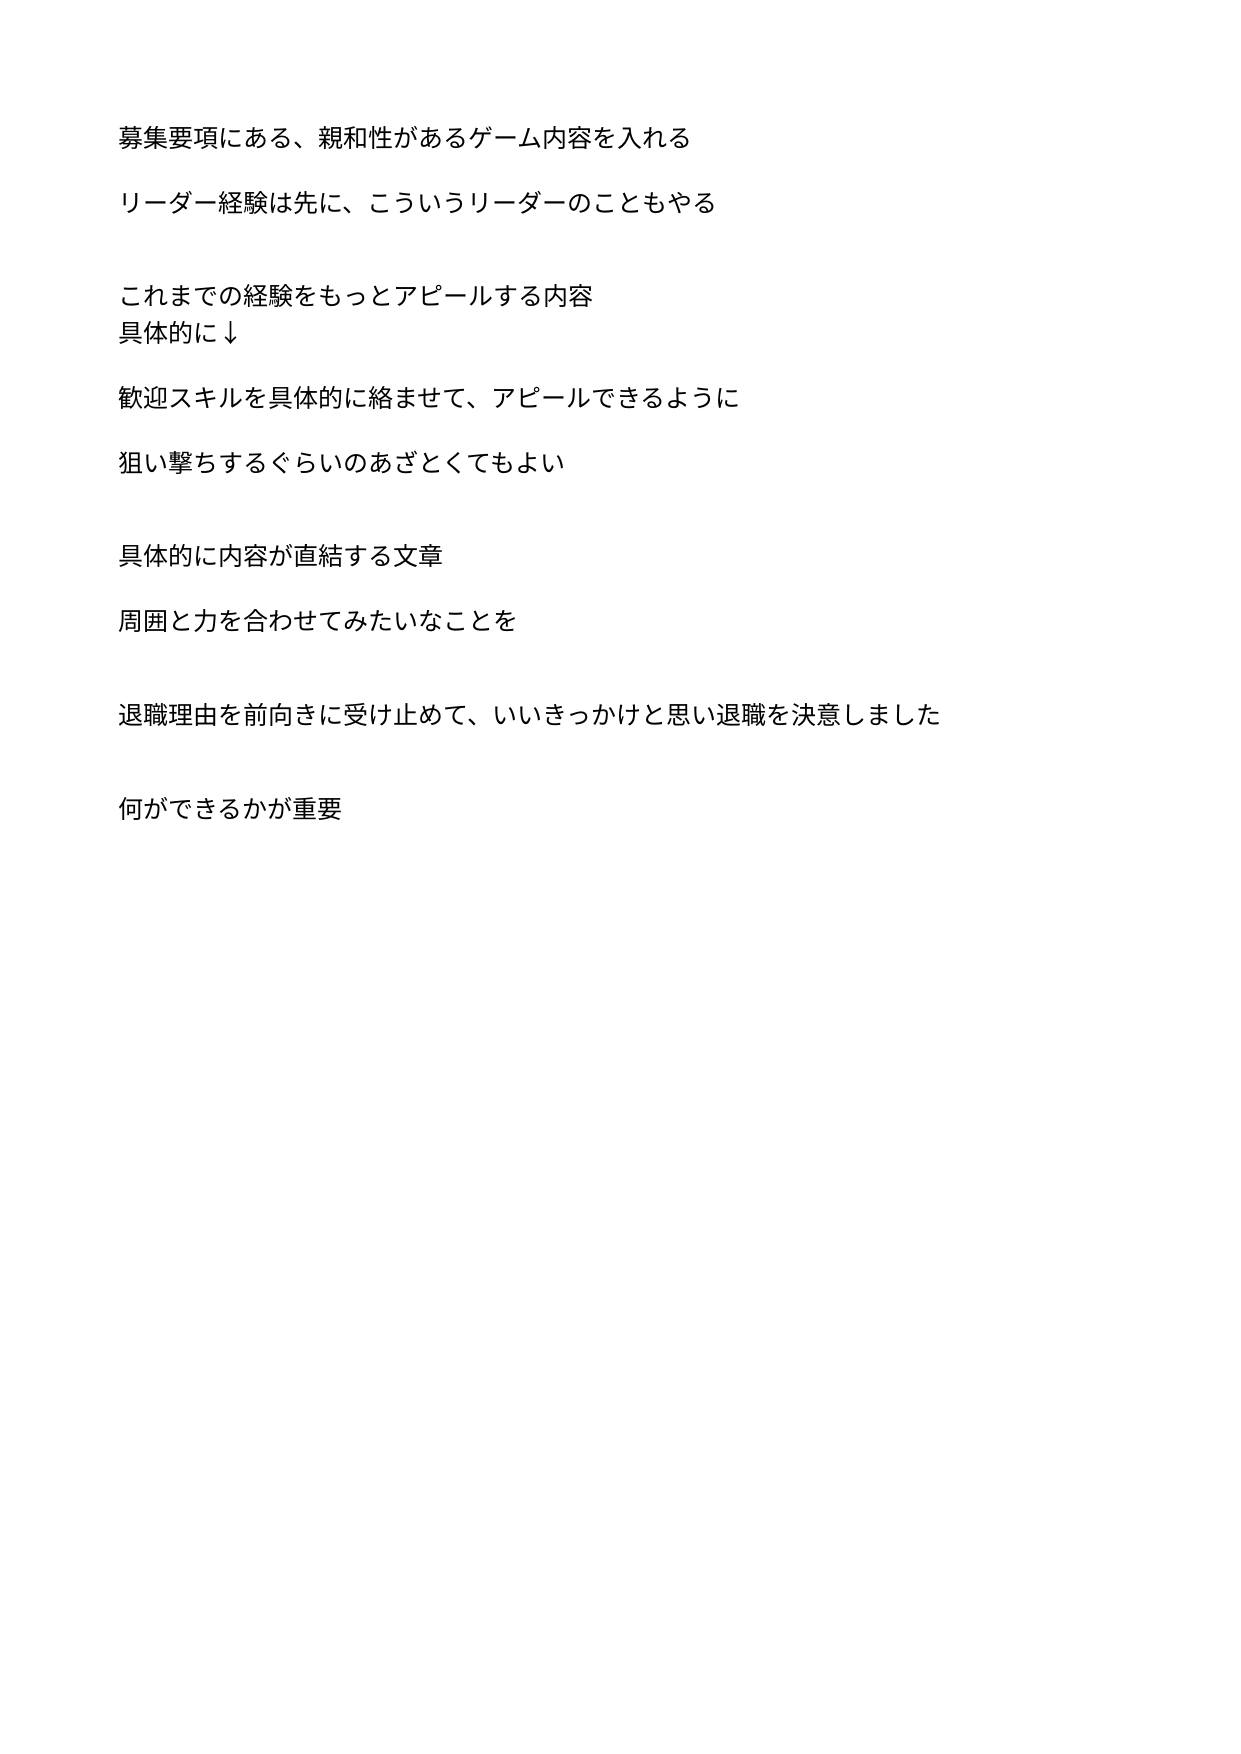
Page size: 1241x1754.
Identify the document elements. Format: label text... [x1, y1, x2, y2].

text 退職理由を前向きに受け止めて、いいきっかけと思い退職を決意しました [118, 696, 1122, 732]
text 周囲と力を合わせてみたいなことを [118, 602, 1122, 638]
text 具体的に内容が直結する文章 [118, 537, 1122, 573]
text 具体的に↓ [118, 313, 1122, 349]
text 歓迎スキルを具体的に絡ませて、アピールできるように [118, 378, 1122, 414]
text これまでの経験をもっとアピールする内容 [118, 277, 1122, 313]
text 何ができるかが重要 [118, 789, 1122, 826]
text 狙い撃ちするぐらいのあざとくてもよい [118, 443, 1122, 479]
text 募集要項にある、親和性があるゲーム内容を入れる [118, 118, 1122, 154]
text リーダー経験は先に、こういうリーダーのこともやる [118, 183, 1122, 219]
